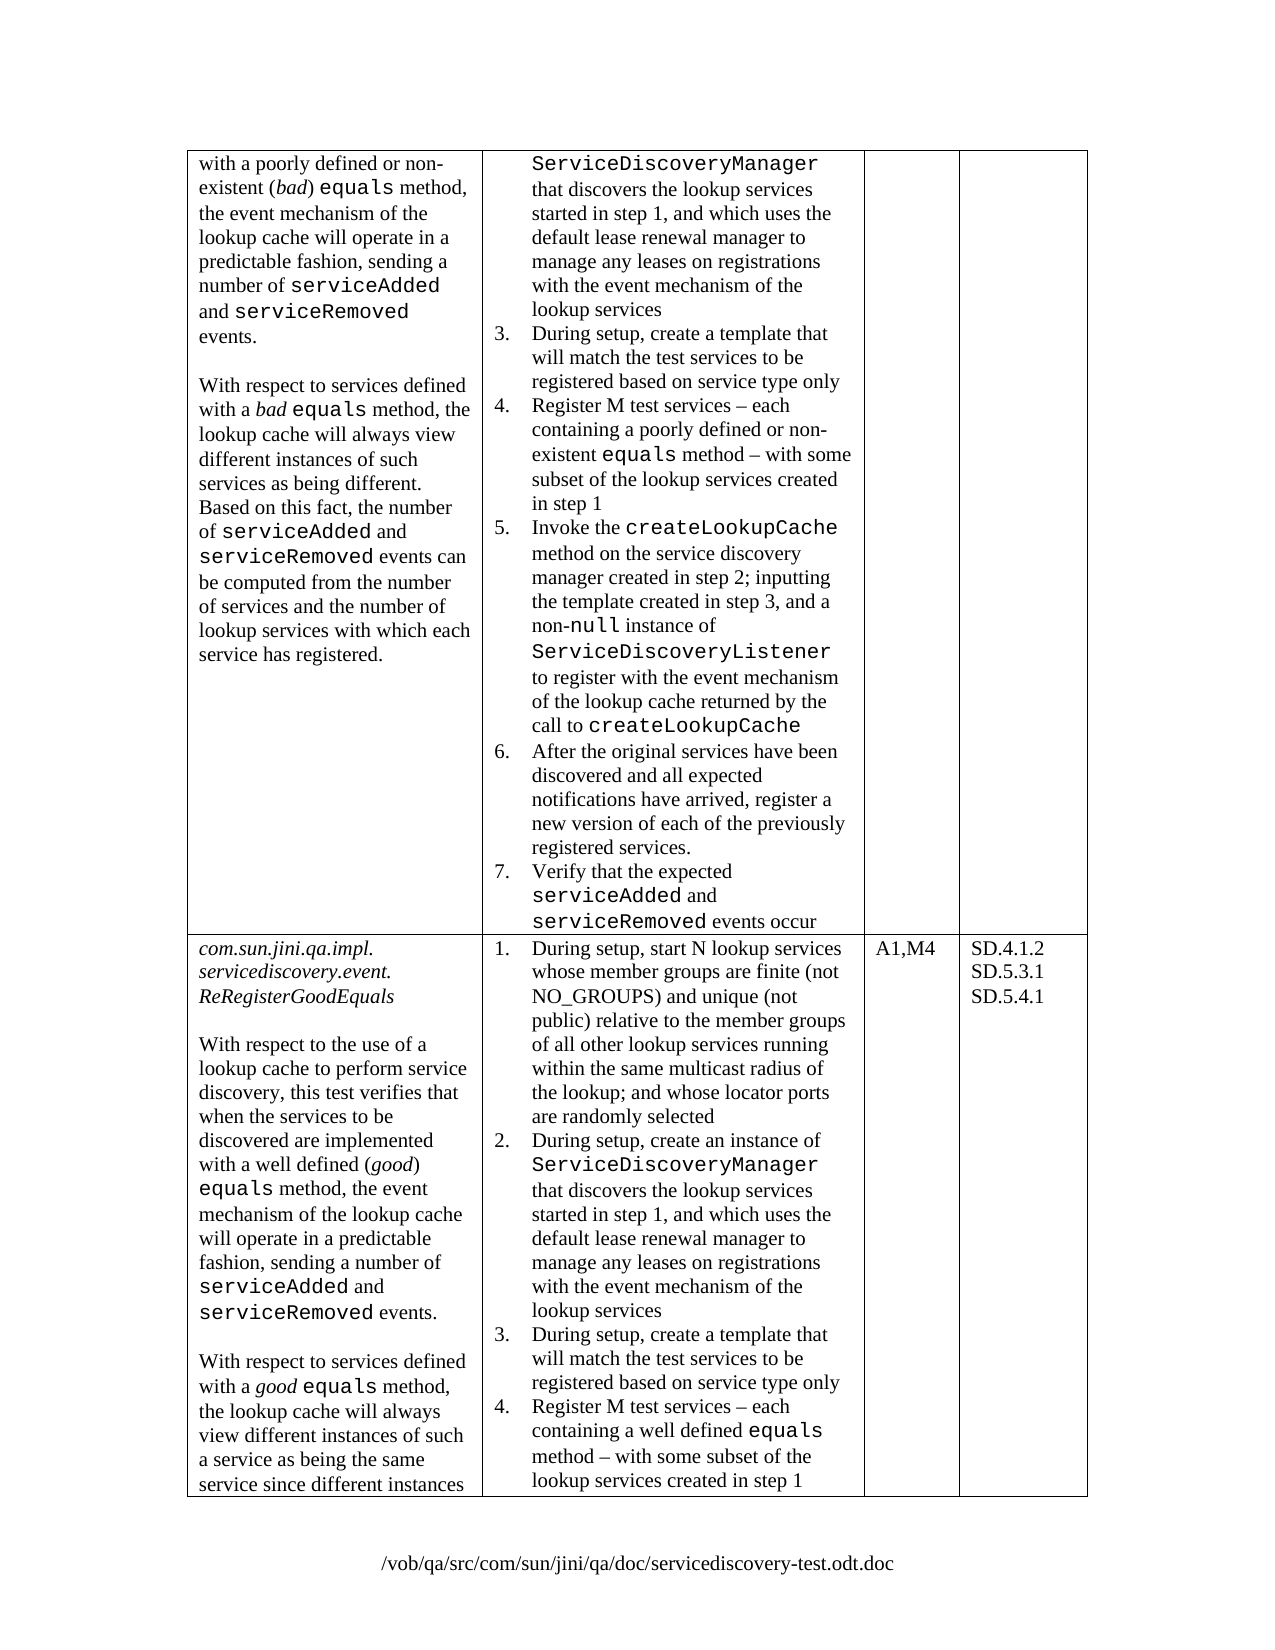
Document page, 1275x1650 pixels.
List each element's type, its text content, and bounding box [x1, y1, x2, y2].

table_cell SD.4.1.2 SD.5.3.1 SD.5.4.1 [960, 935, 1087, 1496]
table_cell A1,M4 [865, 935, 959, 1496]
table_cell with a poorly defined or non-existent (bad) equals method, the event mechanism of the lookup cache will operate in a predictable fashion, sending a number of serviceAdded and serviceRemoved events. With respect to services defined with a bad equals method, the lookup cache will always view different instances of such services as being different. Based on this fact, the number of serviceAdded and serviceRemoved events can be computed from the number of services and the number of lookup services with which each service has registered. [188, 151, 482, 934]
table_cell [865, 151, 959, 934]
table_cell During setup, start N lookup services whose member groups are finite (not NO_GROUPS) and unique (not public) relative to the member groups of all other lookup services running within the same multicast radius of the lookup; and whose locator ports are randomly selected During setup, create an instance of ServiceDiscoveryManager that discovers the lookup services started in step 1, and which uses the default lease renewal manager to manage any leases on registrations with the event mechanism of the lookup services During setup, create a template that will match the test services to be registered based on service type only Register M test services – each containing a poorly defined or non-existent equals method – with some subset of the lookup services created in step 1 Invoke the createLookupCache method on the service discovery manager created in step 2; inputting the template created in step 3, and a non-null instance of ServiceDiscoveryListener to register with the event mechanism of the lookup cache returned by the call to createLookupCache After the original services have been discovered and all expected notifications have arrived, register a new version of each of the previously registered services. Verify that the expected serviceAdded and serviceRemoved events occur [483, 151, 864, 934]
table_cell During setup, start N lookup services whose member groups are finite (not NO_GROUPS) and unique (not public) relative to the member groups of all other lookup services running within the same multicast radius of the lookup; and whose locator ports are randomly selected During setup, create an instance of ServiceDiscoveryManager that discovers the lookup services started in step 1, and which uses the default lease renewal manager to manage any leases on registrations with the event mechanism of the lookup services During setup, create a template that will match the test services to be registered based on service type only Register M test services – each containing a well defined equals method – with some subset of the lookup services created in step 1 Invoke the createLookupCache method on the service discovery manager created in step 2; inputting the template created in step 3, and a non-null instance of ServiceDiscoveryListener to register with the event mechanism of the lookup cache returned by the call to createLookupCache After the original services have been discovered and all expected notifications have arrived, register a new version of each of the previously registered services. That is, each new version should be associated with a new service value so that the equals method returns false, but each new version should have the same service ID as its original counterpart so that the cache will interpret the different versions as the same service. Verify that the expected serviceAdded and serviceRemoved events occur [483, 935, 864, 1496]
table_cell [960, 151, 1087, 934]
table_cell com.sun.jini.qa.impl. servicediscovery.event. ReRegisterGoodEquals With respect to the use of a lookup cache to perform service discovery, this test verifies that when the services to be discovered are implemented with a well defined (good) equals method, the event mechanism of the lookup cache will operate in a predictable fashion, sending a number of serviceAdded and serviceRemoved events. With respect to services defined with a good equals method, the lookup cache will always view different instances of such a service as being the same service since different instances [188, 935, 482, 1496]
